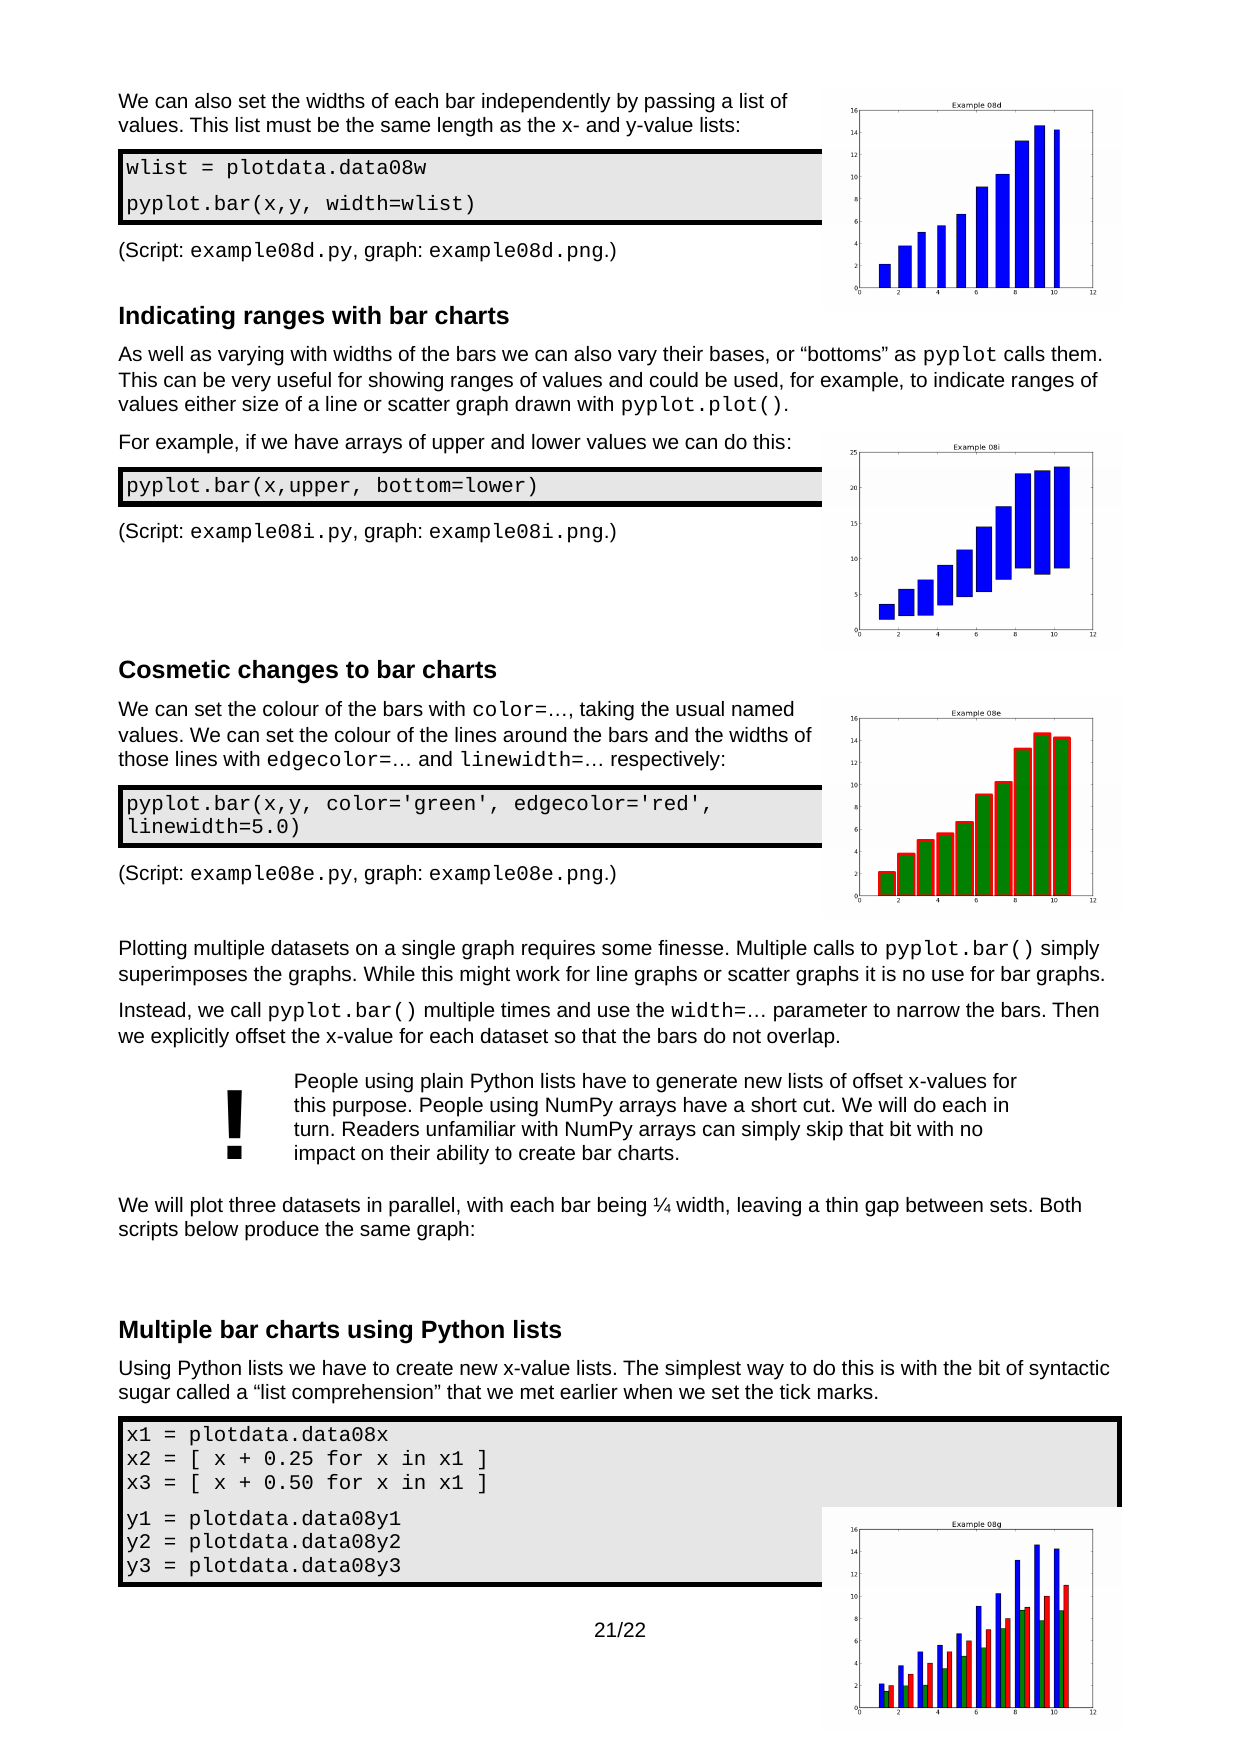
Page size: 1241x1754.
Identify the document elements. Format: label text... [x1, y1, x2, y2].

text (Script: example08e.py, graph: example08e.png.) [118, 861, 822, 887]
picture [822, 430, 1123, 652]
subtitle Cosmetic changes to bar charts [118, 655, 1122, 684]
subtitle Multiple bar charts using Python lists [118, 1315, 1122, 1343]
text pyplot.bar(x,upper, bottom=lower) [123, 472, 822, 501]
picture [822, 1507, 1123, 1730]
text (Script: example08d.py, graph: example08d.png.) [118, 237, 822, 263]
text Instead, we call pyplot.bar() multiple times and use the width=… parameter to narrow the bars. Then we explicitly offset the x‑value for each dataset so that the bars do not overlap. [118, 998, 1122, 1048]
table_header ! [177, 1066, 294, 1181]
text Using Python lists we have to create new x-value lists. The simplest way to do this is with the bit of syntactic sugar called a “list comprehension” that we met earlier when we set the tick marks. [118, 1356, 1122, 1404]
text Plotting multiple datasets on a single graph requires some finesse. Multiple calls to pyplot.bar() simply superimposes the graphs. While this might work for line graphs or scatter graphs it is no use for bar graphs. [118, 936, 1122, 985]
text x1 = plotdata.data08x x2 = [ x + 0.25 for x in x1 ] x3 = [ x + 0.50 for x in x1 ] [123, 1422, 1117, 1495]
text We will plot three datasets in parallel, with each bar being ¼ width, leaving a thin gap between sets. Both scripts below produce the same graph: [118, 1193, 1122, 1241]
text We can set the colour of the bars with color=…, taking the usual named values. We can set the colour of the lines around the bars and the widths of those lines with edgecolor=… and linewidth=… respectively: [118, 697, 822, 772]
text pyplot.bar(x,y, width=wlist) [123, 185, 822, 220]
text y1 = plotdata.data08y1 y2 = plotdata.data08y2 y3 = plotdata.data08y3 [123, 1500, 1117, 1582]
text wlist = plotdata.data08w [123, 154, 822, 181]
subtitle Indicating ranges with bar charts [118, 301, 1122, 329]
text We can also set the widths of each bar independently by passing a list of values. This list must be the same length as the x‑ and y‑value lists: [118, 88, 822, 136]
picture [822, 696, 1123, 918]
text (Script: example08i.py, graph: example08i.png.) [118, 519, 822, 545]
table_header People using plain Python lists have to generate new lists of offset x‑values for this purpose. People using NumPy arrays have a short cut. We will do each in turn. Readers unfamiliar with NumPy arrays can simply skip that bit with no impact on their ability to create bar charts. [294, 1066, 1048, 1181]
picture [822, 88, 1123, 310]
text As well as varying with widths of the bars we can also vary their bases, or “bottoms” as pyplot calls them. This can be very useful for showing ranges of values and could be used, for example, to indicate ranges of values either size of a line or scatter graph drawn with pyplot.plot(). [118, 342, 1122, 418]
text For example, if we have arrays of upper and lower values we can do this: [118, 430, 822, 454]
text pyplot.bar(x,y, color='green', edgecolor='red', linewidth=5.0) [123, 790, 822, 843]
